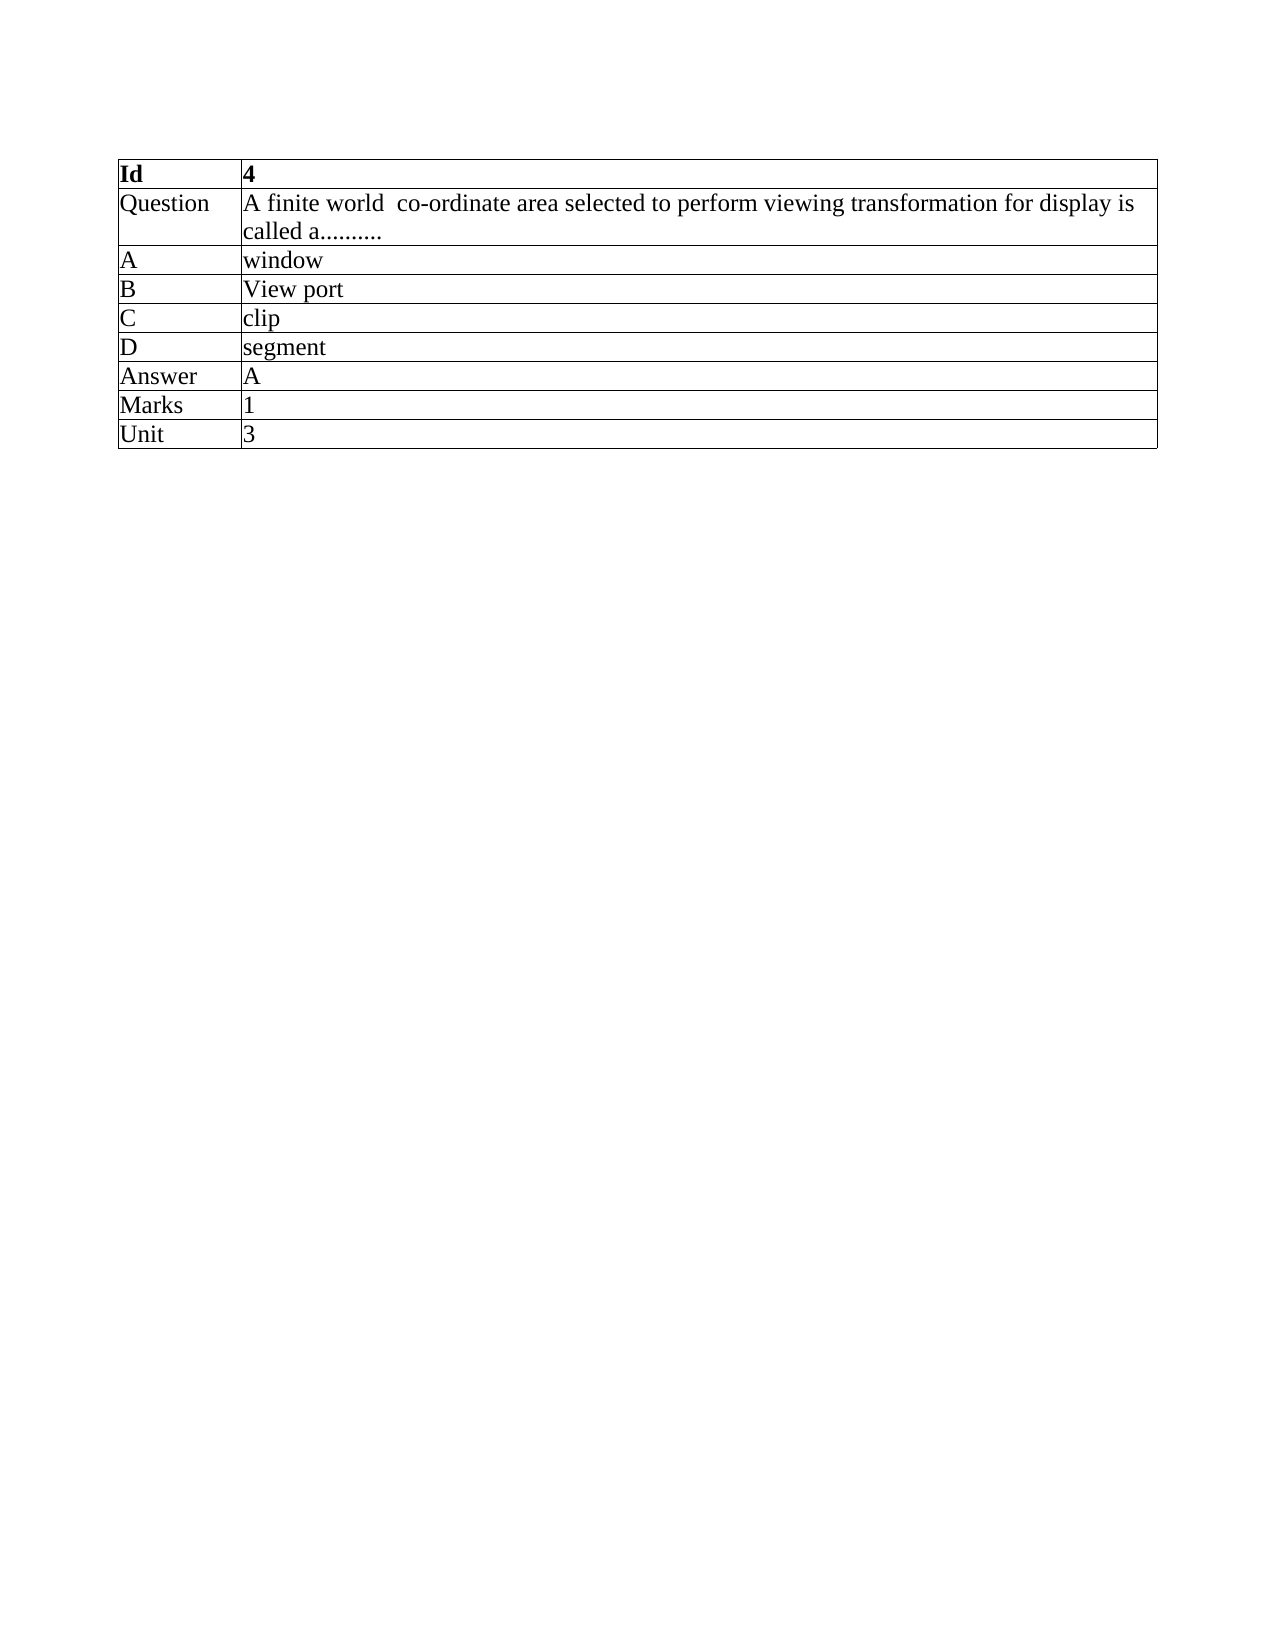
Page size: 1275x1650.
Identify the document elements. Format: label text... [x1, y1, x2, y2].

table_cell Unit [119, 420, 241, 448]
table_cell B [119, 275, 241, 303]
table_cell A [242, 362, 1157, 390]
table_cell C [119, 304, 241, 332]
table_header Id [119, 160, 241, 188]
table_cell Marks [119, 391, 241, 419]
table_cell 1 [242, 391, 1157, 419]
table_cell clip [242, 304, 1157, 332]
table_cell A [119, 246, 241, 274]
table_cell 3 [242, 420, 1157, 448]
table_cell segment [242, 333, 1157, 361]
table_header 4 [242, 160, 1157, 188]
table_cell D [119, 333, 241, 361]
table_cell View port [242, 275, 1157, 303]
table_cell Question [119, 189, 241, 245]
table_cell A finite world co-ordinate area selected to perform viewing transformation for display is called a.......... [242, 189, 1157, 245]
table_cell window [242, 246, 1157, 274]
table_cell Answer [119, 362, 241, 390]
